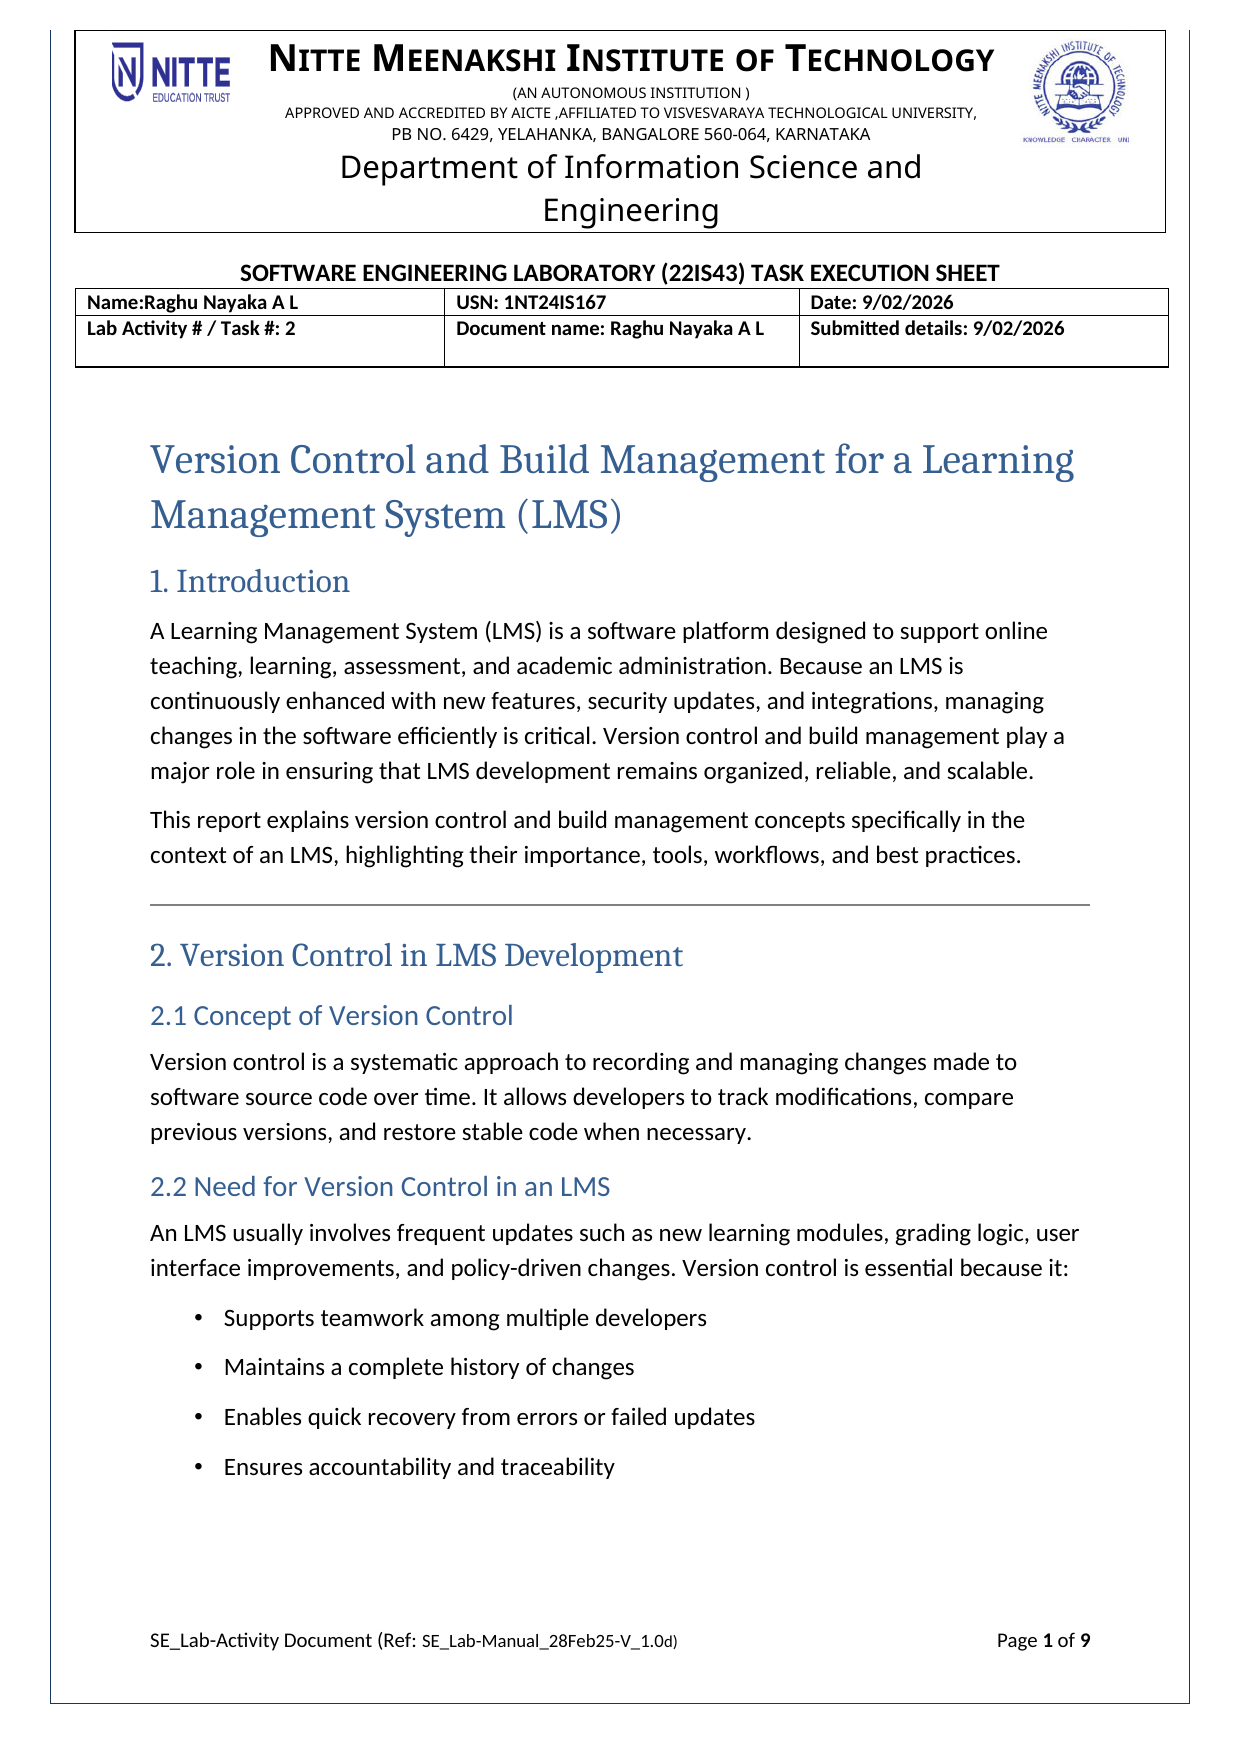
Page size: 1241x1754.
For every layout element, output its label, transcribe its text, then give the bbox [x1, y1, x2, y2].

subtitle 1. Introduction [150, 562, 1090, 601]
list Maintains a complete history of changes [194, 1352, 1090, 1382]
picture [1019, 31, 1129, 148]
text Version control is a systematic approach to recording and managing changes made to software source code over time. It allows developers to track modifications, compare previous versions, and restore stable code when necessary. [150, 1046, 1090, 1147]
subtitle 2.1 Concept of Version Control [150, 997, 1090, 1033]
text An LMS usually involves frequent updates such as new learning modules, grading logic, user interface improvements, and policy-driven changes. Version control is essential because it: [150, 1217, 1090, 1283]
subtitle 2.2 Need for Version Control in an LMS [150, 1168, 1090, 1204]
list Supports teamwork among multiple developers [194, 1302, 1090, 1332]
subtitle Version Control and Build Management for a Learning Management System (LMS) [150, 436, 1090, 538]
picture [112, 39, 230, 103]
subtitle 2. Version Control in LMS Development [150, 936, 1090, 975]
text This report explains version control and build management concepts specifically in the context of an LMS, highlighting their importance, tools, workflows, and best practices. [150, 804, 1090, 870]
list Enables quick recovery from errors or failed updates [194, 1401, 1090, 1432]
list Ensures accountability and traceability [194, 1451, 1090, 1481]
text A Learning Management System (LMS) is a software platform designed to support online teaching, learning, assessment, and academic administration. Because an LMS is continuously enhanced with new features, security updates, and integrations, managing changes in the software efficiently is critical. Version control and build management play a major role in ensuring that LMS development remains organized, reliable, and scalable. [150, 615, 1090, 785]
